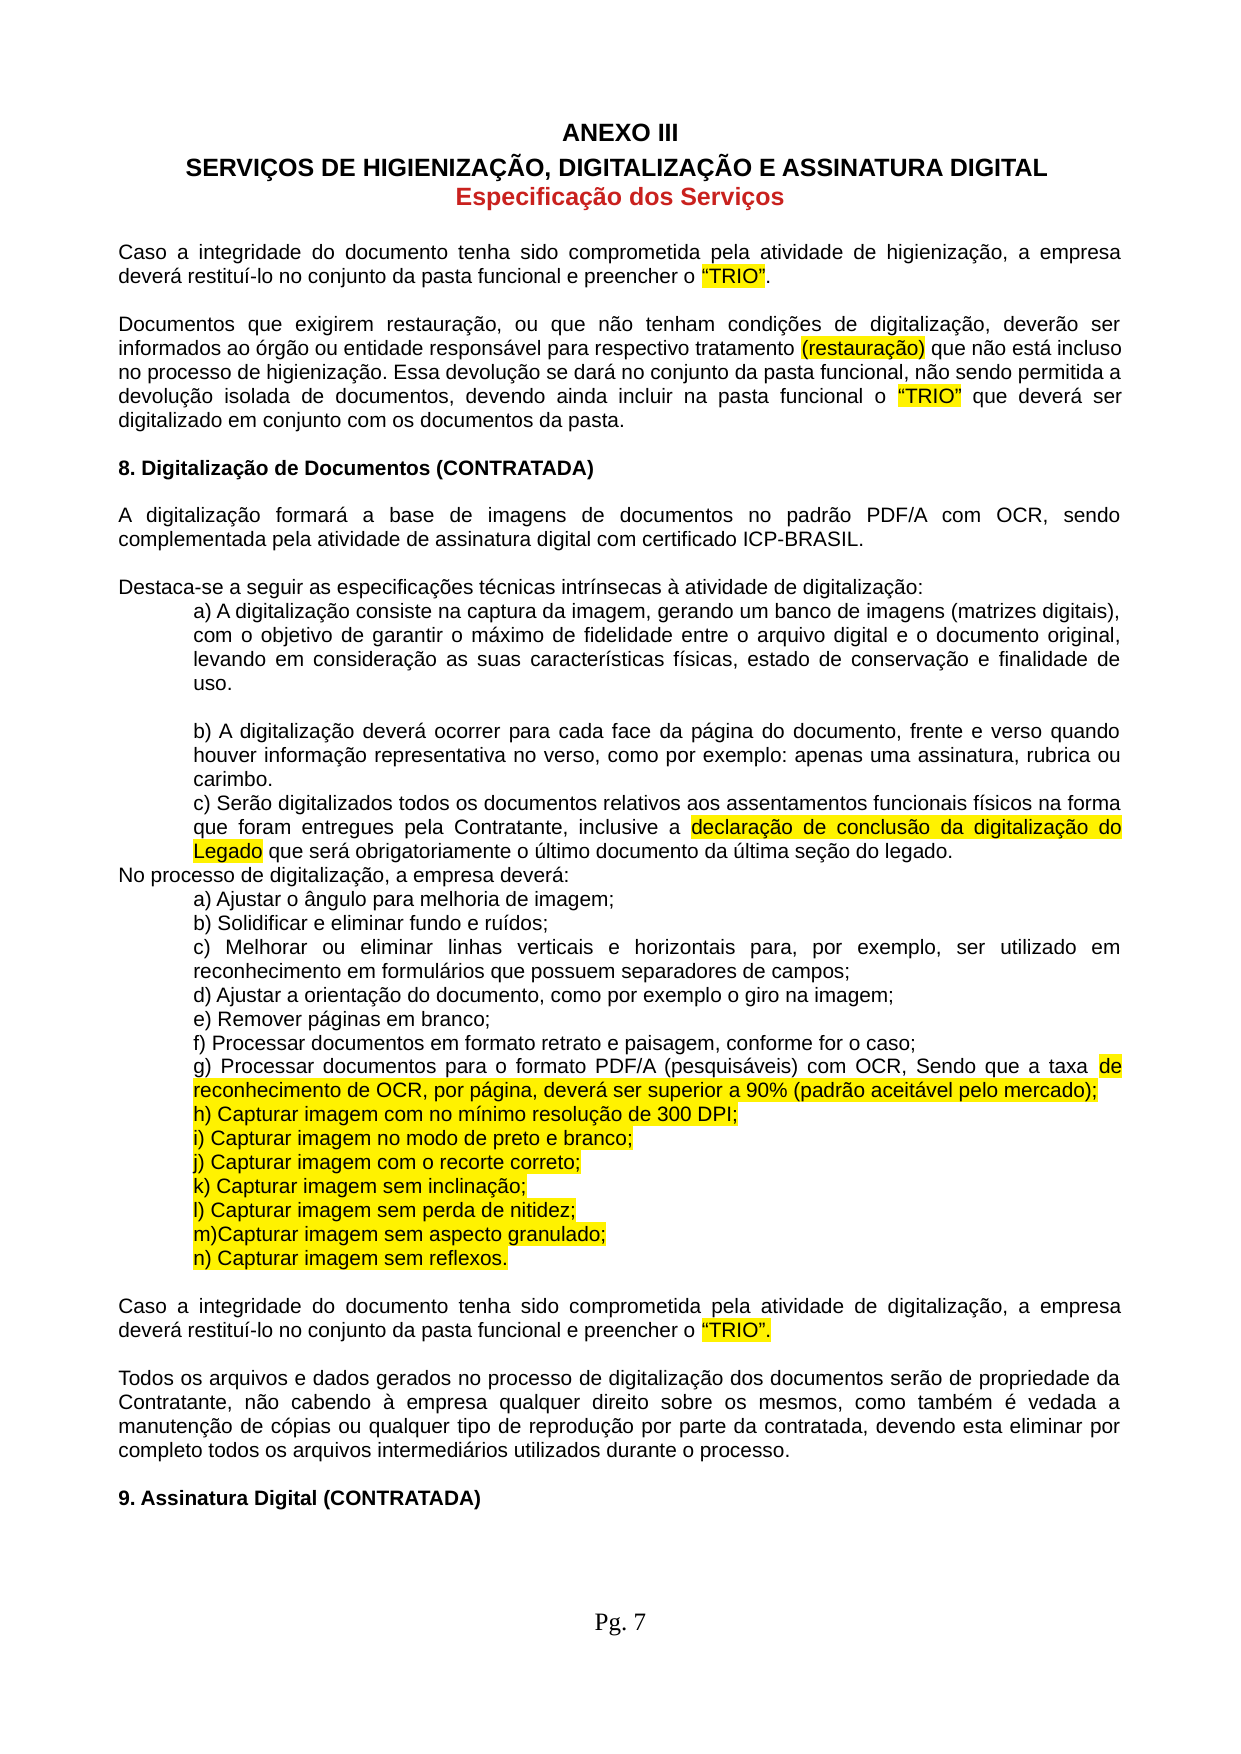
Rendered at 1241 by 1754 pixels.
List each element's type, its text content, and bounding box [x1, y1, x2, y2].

text b) Solidificar e eliminar fundo e ruídos; [193, 911, 1122, 934]
text i) Capturar imagem no modo de preto e branco; [193, 1126, 1122, 1150]
text 8. Digitalização de Documentos (CONTRATADA) [118, 455, 1122, 479]
text m)Capturar imagem sem aspecto granulado; [193, 1222, 1122, 1246]
text j) Capturar imagem com o recorte correto; [193, 1150, 1122, 1174]
text Documentos que exigirem restauração, ou que não tenham condições de digitalização, deverão ser informados ao órgão ou entidade responsável para respectivo tratamento (restauração) que não está incluso no processo de higienização. Essa devolução se dará no conjunto da pasta funcional, não sendo permitida a devolução isolada de documentos, devendo ainda incluir na pasta funcional o “TRIO” que deverá ser digitalizado em conjunto com os documentos da pasta. [118, 312, 1122, 431]
text e) Remover páginas em branco; [193, 1006, 1122, 1030]
text c) Serão digitalizados todos os documentos relativos aos assentamentos funcionais físicos na forma que foram entregues pela Contratante, inclusive a declaração de conclusão da digitalização do Legado que será obrigatoriamente o último documento da última seção do legado. [193, 791, 1122, 863]
text d) Ajustar a orientação do documento, como por exemplo o giro na imagem; [193, 982, 1122, 1006]
text h) Capturar imagem com no mínimo resolução de 300 DPI; [193, 1102, 1122, 1126]
text Caso a integridade do documento tenha sido comprometida pela atividade de higienização, a empresa deverá restituí-lo no conjunto da pasta funcional e preencher o “TRIO”. [118, 240, 1122, 288]
text l) Capturar imagem sem perda de nitidez; [193, 1198, 1122, 1222]
text Todos os arquivos e dados gerados no processo de digitalização dos documentos serão de propriedade da Contratante, não cabendo à empresa qualquer direito sobre os mesmos, como também é vedada a manutenção de cópias ou qualquer tipo de reprodução por parte da contratada, devendo esta eliminar por completo todos os arquivos intermediários utilizados durante o processo. [118, 1366, 1122, 1462]
text Caso a integridade do documento tenha sido comprometida pela atividade de digitalização, a empresa deverá restituí-lo no conjunto da pasta funcional e preencher o “TRIO”. [118, 1294, 1122, 1342]
text a) Ajustar o ângulo para melhoria de imagem; [193, 887, 1122, 911]
text k) Capturar imagem sem inclinação; [193, 1174, 1122, 1198]
text c) Melhorar ou eliminar linhas verticais e horizontais para, por exemplo, ser utilizado em reconhecimento em formulários que possuem separadores de campos; [193, 934, 1122, 982]
text g) Processar documentos para o formato PDF/A (pesquisáveis) com OCR, Sendo que a taxa de reconhecimento de OCR, por página, deverá ser superior a 90% (padrão aceitável pelo mercado); [193, 1054, 1122, 1102]
text 9. Assinatura Digital (CONTRATADA) [118, 1486, 1122, 1509]
text n) Capturar imagem sem reflexos. [193, 1246, 1122, 1270]
text b) A digitalização deverá ocorrer para cada face da página do documento, frente e verso quando houver informação representativa no verso, como por exemplo: apenas uma assinatura, rubrica ou carimbo. [193, 719, 1122, 791]
text A digitalização formará a base de imagens de documentos no padrão PDF/A com OCR, sendo complementada pela atividade de assinatura digital com certificado ICP-BRASIL. [118, 503, 1122, 551]
text No processo de digitalização, a empresa deverá: [118, 863, 1122, 887]
text a) A digitalização consiste na captura da imagem, gerando um banco de imagens (matrizes digitais), com o objetivo de garantir o máximo de fidelidade entre o arquivo digital e o documento original, levando em consideração as suas características físicas, estado de conservação e finalidade de uso. [193, 599, 1122, 695]
text f) Processar documentos em formato retrato e paisagem, conforme for o caso; [193, 1030, 1122, 1054]
text Destaca-se a seguir as especificações técnicas intrínsecas à atividade de digitalização: [118, 575, 1122, 599]
